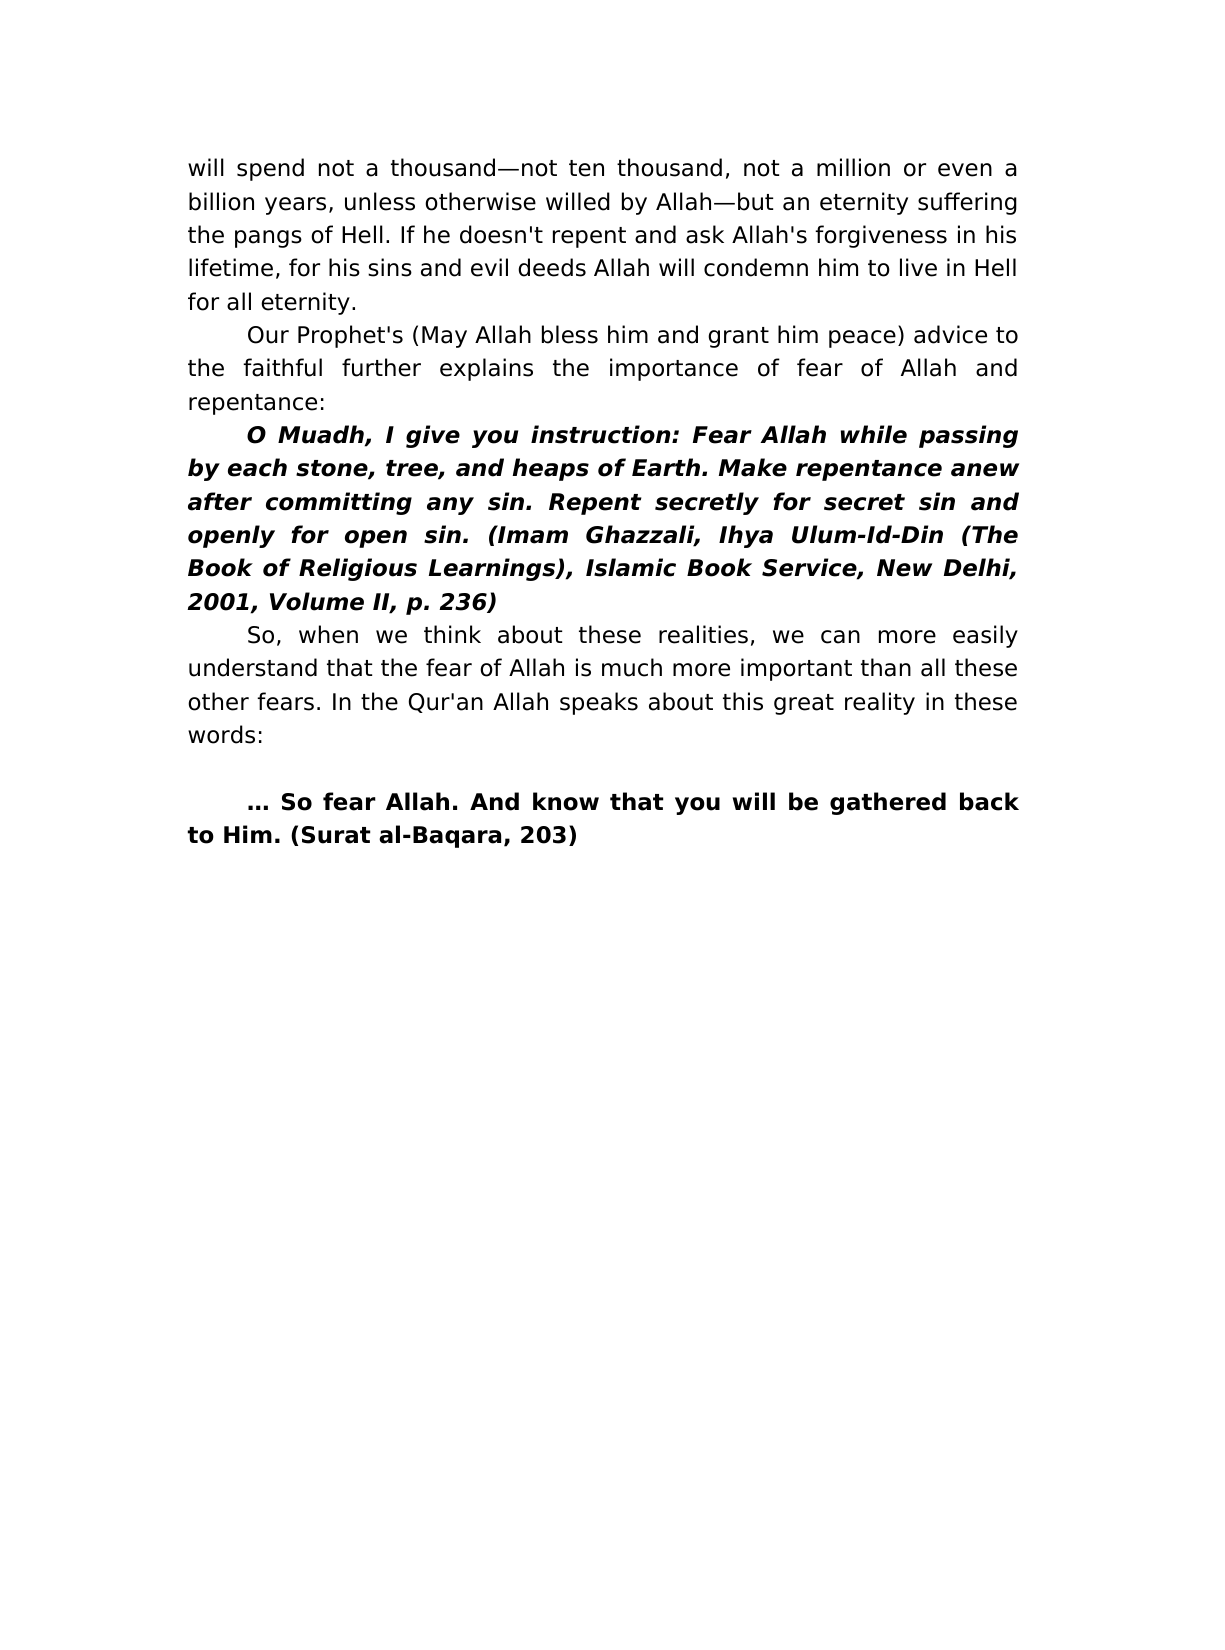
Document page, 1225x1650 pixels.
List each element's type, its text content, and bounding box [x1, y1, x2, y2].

text O Muadh, I give you instruction: Fear Allah while passing by each stone, tree, and heaps of Earth. Make repentance anew after committing any sin. Repent secretly for secret sin and openly for open sin. (Imam Ghazzali, Ihya Ulum-Id-Din (The Book of Religious Learnings), Islamic Book Service, New Delhi, 2001, Volume II, p. 236) [187, 417, 1020, 617]
text Our Prophet's (May Allah bless him and grant him peace) advice to the faithful further explains the importance of fear of Allah and repentance: [187, 317, 1020, 417]
text … So fear Allah. And know that you will be gathered back to Him. (Surat al-Baqara, 203) [187, 783, 1020, 850]
text So, when we think about these realities, we can more easily understand that the fear of Allah is much more important than all these other fears. In the Qur'an Allah speaks about this great reality in these words: [187, 617, 1020, 750]
text will spend not a thousand—not ten thousand, not a million or even a billion years, unless otherwise willed by Allah—but an eternity suffering the pangs of Hell. If he doesn't repent and ask Allah's forgiveness in his lifetime, for his sins and evil deeds Allah will condemn him to live in Hell for all eternity. [187, 150, 1020, 317]
